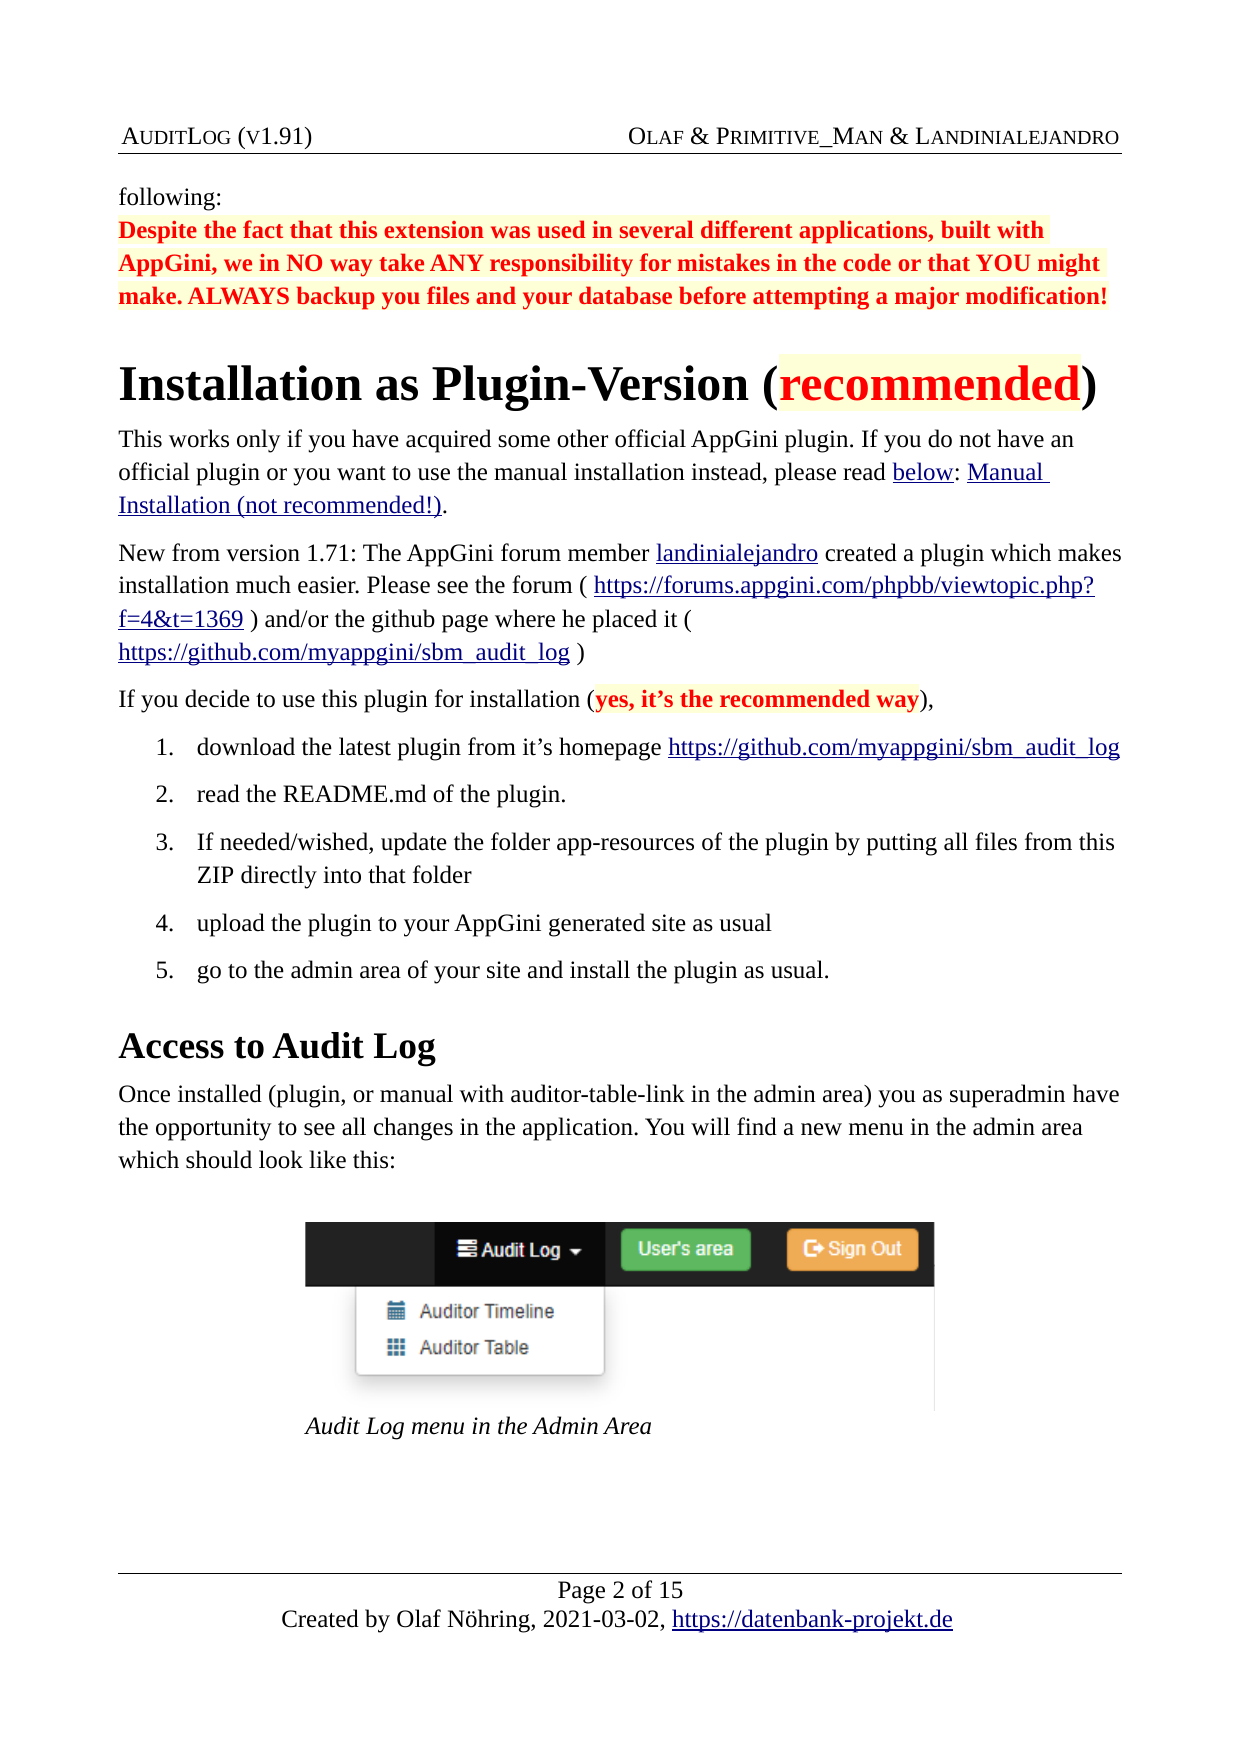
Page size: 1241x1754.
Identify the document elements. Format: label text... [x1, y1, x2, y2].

text This works only if you have acquired some other official AppGini plugin. If you do not have an official plugin or you want to use the manual installation instead, please read below: Manual Installation (not recommended!). [118, 424, 1122, 519]
text following: Despite the fact that this extension was used in several different applications, built with AppGini, we in NO way take ANY responsibility for mistakes in the code or that YOU might make. ALWAYS backup you files and your database before attempting a major modification! [118, 182, 1122, 310]
list upload the plugin to your AppGini generated site as usual [155, 908, 1122, 936]
list If needed/wished, update the folder app-resources of the plugin by putting all files from this ZIP directly into that folder [155, 827, 1122, 889]
text If you decide to use this plugin for installation (yes, it’s the recommended way), [919, 684, 1122, 713]
text Once installed (plugin, or manual with auditor-table-link in the admin area) you as superadmin have the opportunity to see all changes in the application. You will find a new menu in the admin area which should look like this: [118, 1079, 1122, 1174]
subtitle Installation as Plugin-Version (recommended) [1081, 354, 1122, 411]
picture [305, 1222, 935, 1411]
list go to the admin area of your site and install the plugin as usual. [155, 955, 1122, 984]
text Audit Log menu in the Admin Area [305, 1411, 935, 1440]
subtitle Access to Audit Log [118, 1024, 1122, 1067]
list read the README.md of the plugin. [155, 779, 1122, 808]
text If you decide to use this plugin for installation (yes, it’s the recommended way), [118, 684, 595, 713]
subtitle Installation as Plugin-Version (recommended) [118, 354, 779, 411]
list download the latest plugin from it’s homepage https://github.com/myappgini/sbm_audit_log [155, 732, 1122, 761]
text New from version 1.71: The AppGini forum member landinialejandro created a plugin which makes installation much easier. Please see the forum ( https://forums.appgini.com/phpbb/viewtopic.php?f=4&t=1369 ) and/or the github page where he placed it ( https://github.com/myappgini/sbm_audit_log ) [118, 538, 1122, 665]
